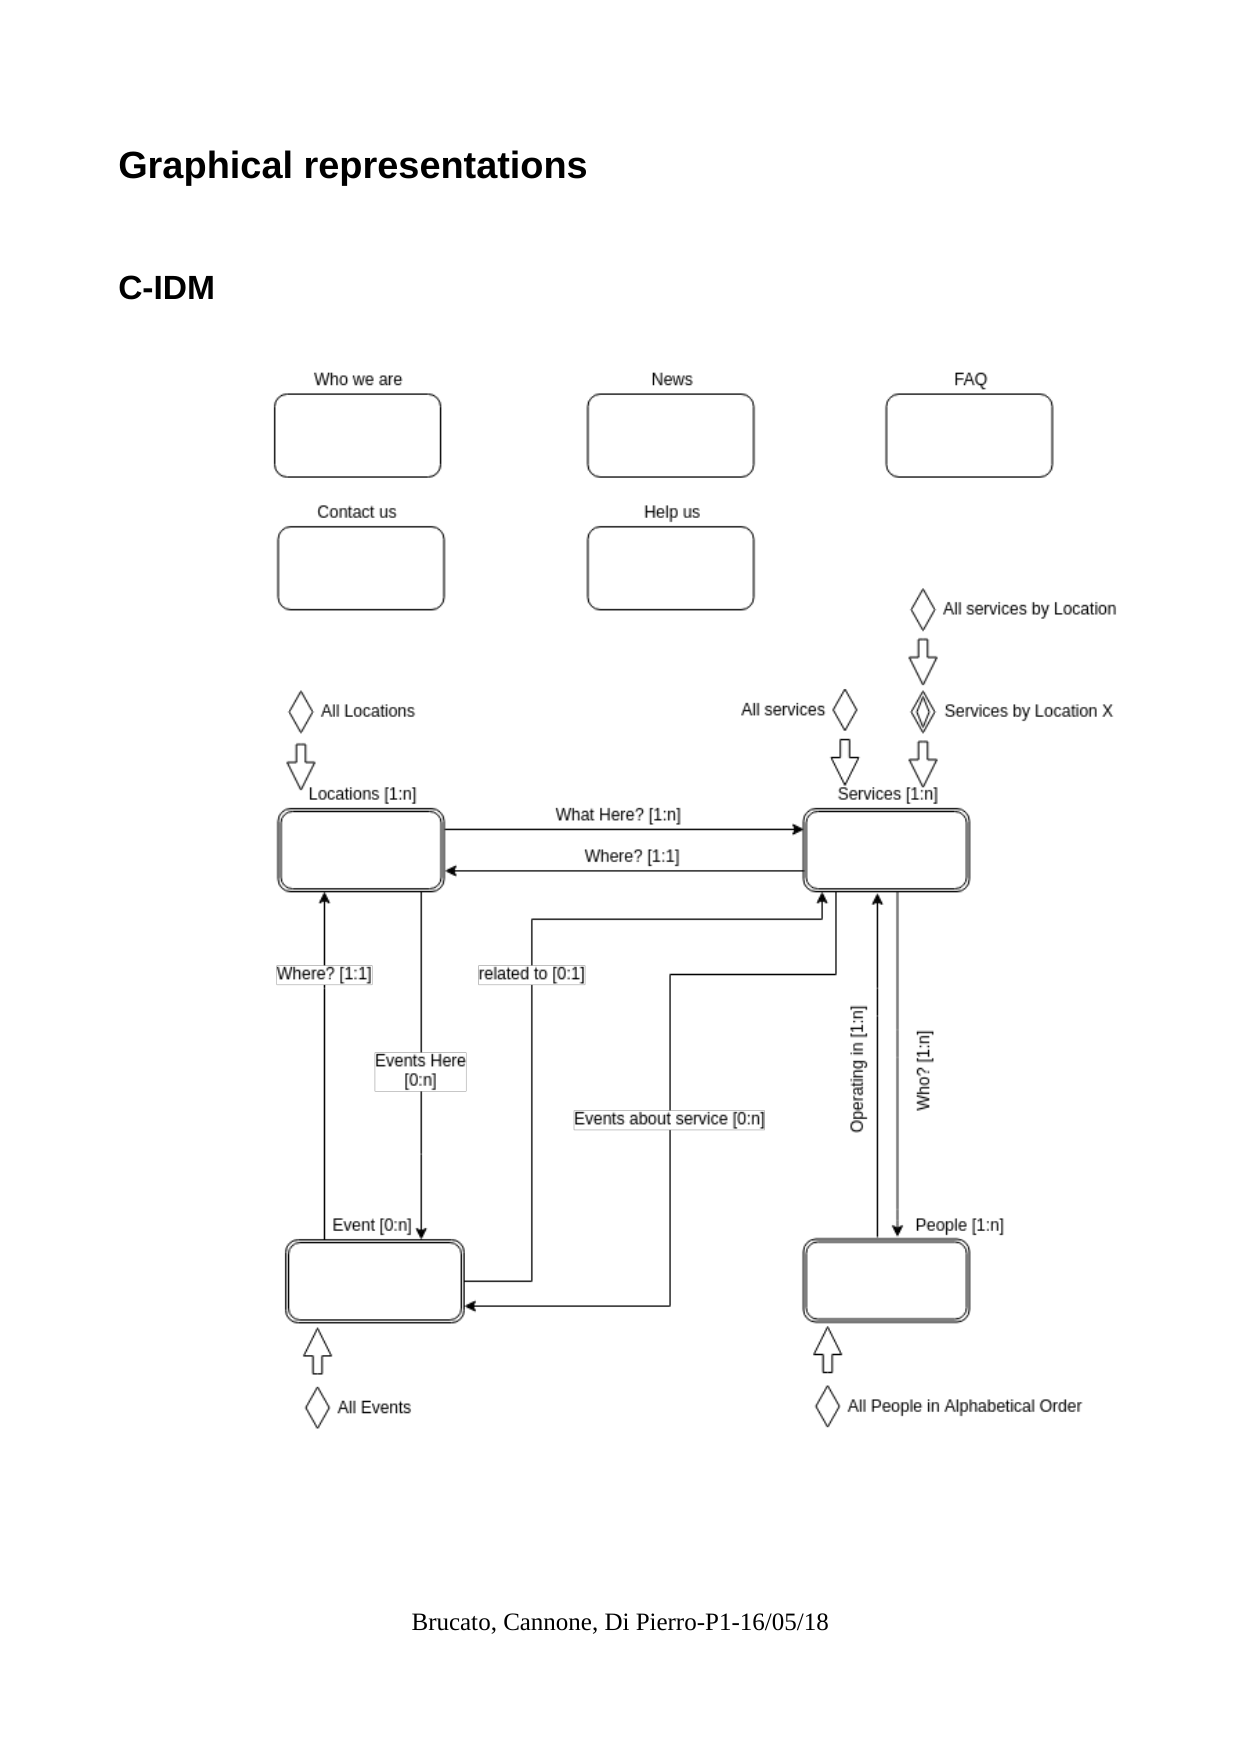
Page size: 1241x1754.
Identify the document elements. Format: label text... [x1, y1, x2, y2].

subtitle C-IDM [118, 268, 1122, 306]
picture [118, 366, 1123, 1430]
subtitle Graphical representations [118, 143, 1122, 187]
